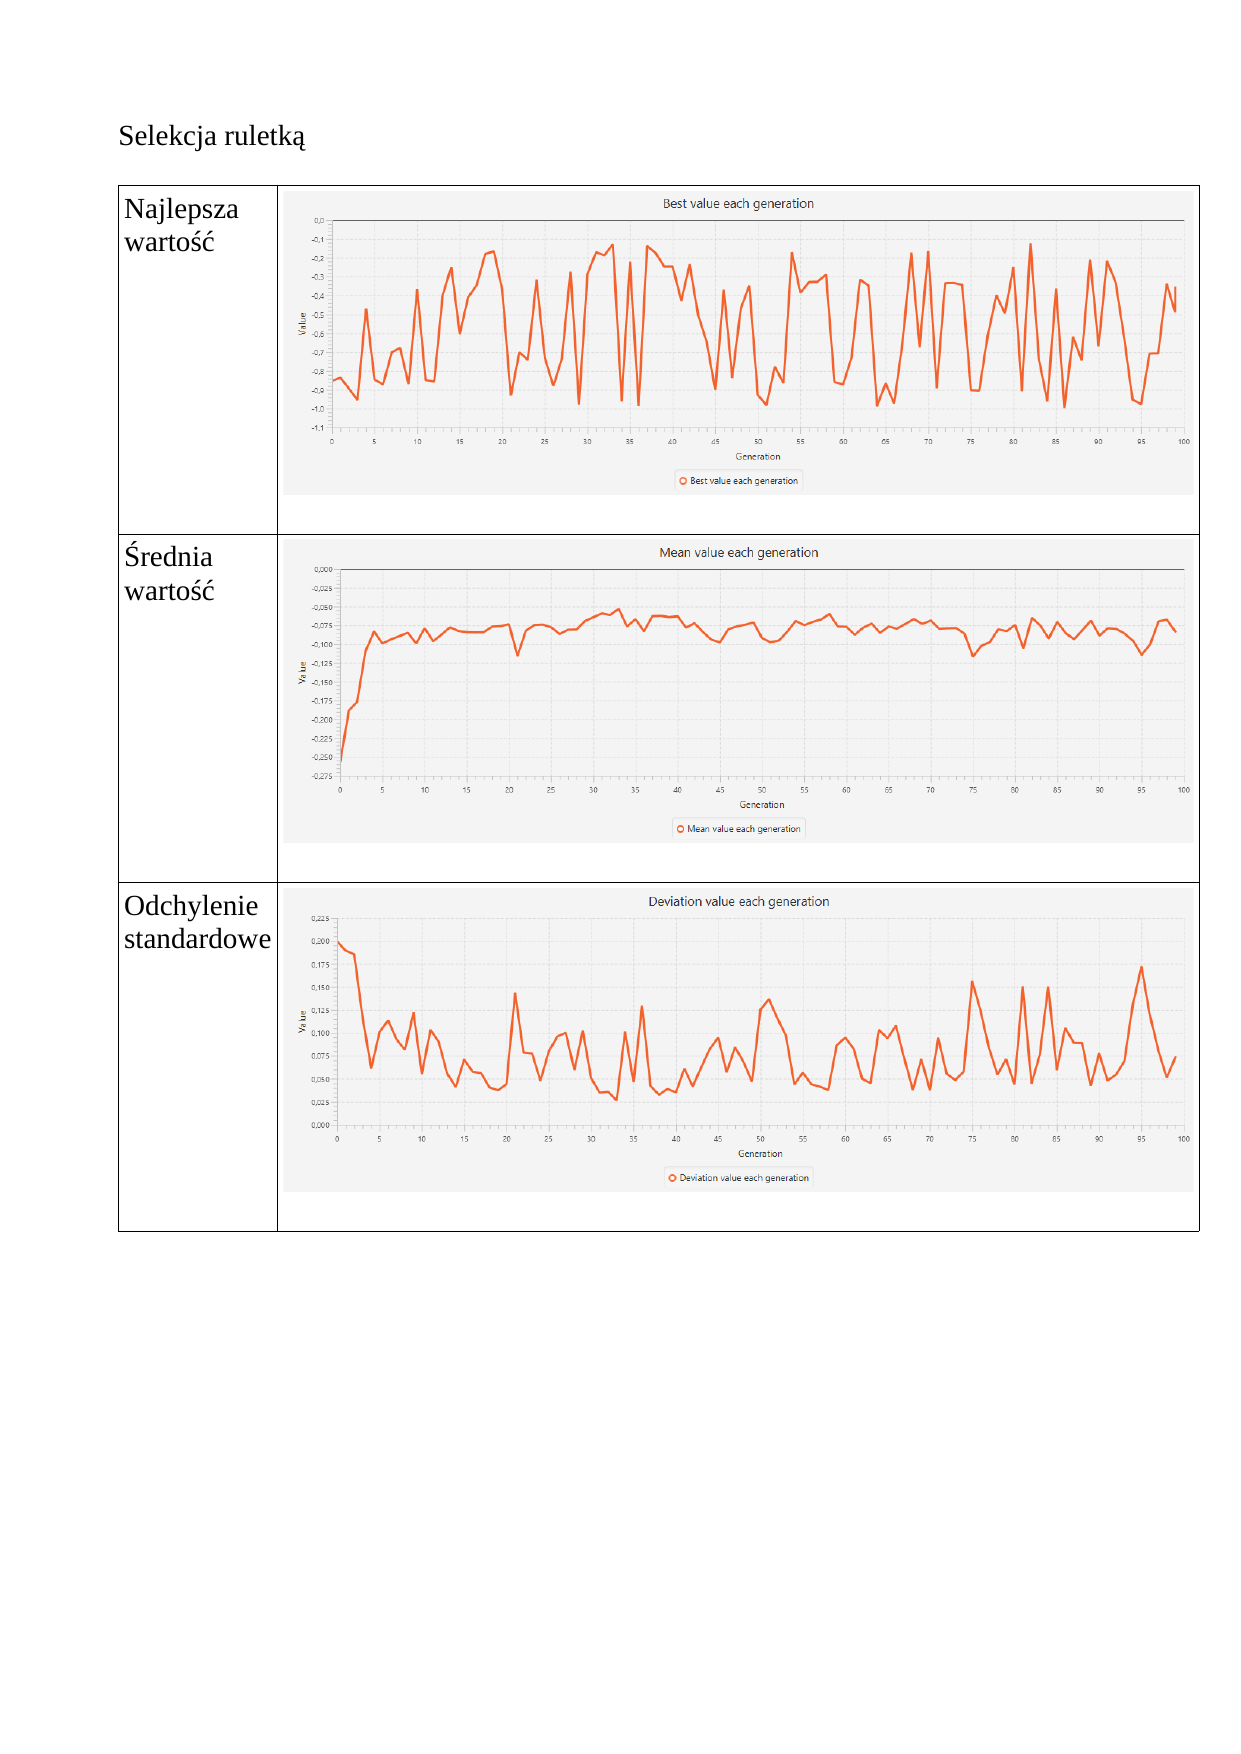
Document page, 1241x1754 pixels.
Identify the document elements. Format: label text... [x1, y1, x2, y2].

picture [283, 191, 1194, 495]
picture [283, 539, 1194, 843]
picture [283, 888, 1194, 1192]
table_cell [278, 883, 1199, 1231]
table_header Najlepsza wartość [119, 186, 277, 534]
table_header [278, 186, 1199, 534]
text Selekcja ruletką [118, 118, 1122, 152]
table_cell Średnia wartość [119, 535, 277, 882]
table_cell Odchylenie standardowe [119, 883, 277, 1231]
table_cell [278, 535, 1199, 882]
